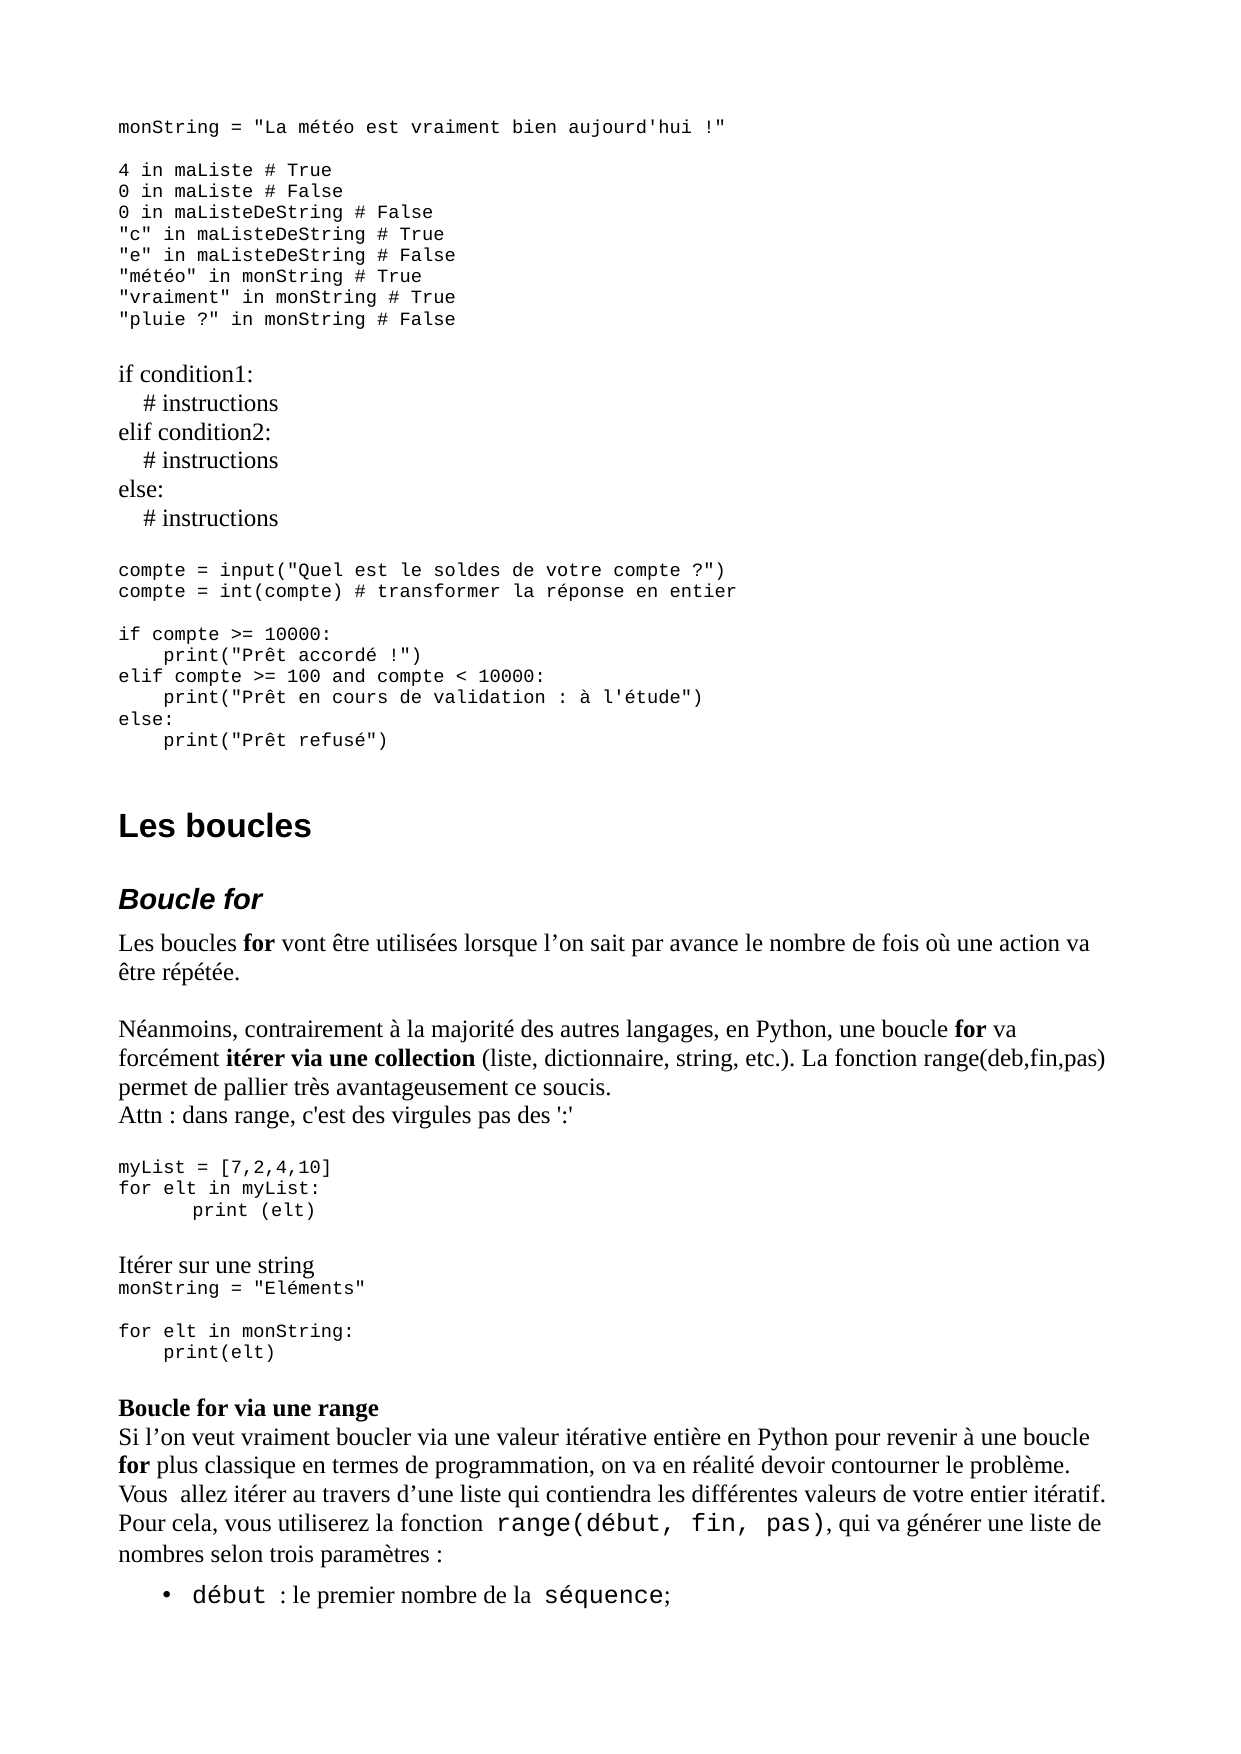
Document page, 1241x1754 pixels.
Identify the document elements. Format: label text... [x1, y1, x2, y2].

subtitle Les boucles [118, 806, 1122, 844]
text monString = "La météo est vraiment bien aujourd'hui !" [118, 118, 1122, 139]
text "e" in maListeDeString # False [118, 246, 1122, 267]
text Si l’on veut vraiment boucler via une valeur itérative entière en Python pour revenir à une boucle for plus classique en termes de programmation, on va en réalité devoir contourner le problème. Vous allez itérer au travers d’une liste qui contiendra les différentes valeurs de votre entier itératif. Pour cela, vous utiliserez la fonction range(début, fin, pas), qui va générer une liste de nombres selon trois paramètres : [118, 1422, 1122, 1567]
text # instructions [118, 503, 1122, 532]
text print (elt) [118, 1200, 1122, 1222]
list début : le premier nombre de la séquence; [162, 1580, 1122, 1611]
text Néanmoins, contrairement à la majorité des autres langages, en Python, une boucle for va forcément itérer via une collection (liste, dictionnaire, string, etc.). La fonction range(deb,fin,pas) permet de pallier très avantageusement ce soucis. [118, 1014, 1122, 1100]
text else: [118, 709, 1122, 731]
text "pluie ?" in monString # False [118, 309, 1122, 331]
text Les boucles for vont être utilisées lorsque l’on sait par avance le nombre de fois où une action va être répétée. [118, 928, 1122, 985]
text 0 in maListe # False [118, 182, 1122, 203]
text compte = int(compte) # transformer la réponse en entier [118, 582, 1122, 603]
text myList = [7,2,4,10] [118, 1158, 1122, 1179]
text "c" in maListeDeString # True [118, 224, 1122, 246]
subtitle Boucle for [118, 882, 1122, 915]
text for elt in monString: [118, 1322, 1122, 1343]
text if compte >= 10000: [118, 624, 1122, 646]
text for elt in myList: [118, 1179, 1122, 1200]
text # instructions [118, 446, 1122, 474]
text Boucle for via une range [118, 1393, 1122, 1422]
text compte = input("Quel est le soldes de votre compte ?") [118, 561, 1122, 582]
text elif condition2: [118, 417, 1122, 446]
text if condition1: [118, 359, 1122, 388]
text "météo" in monString # True [118, 267, 1122, 288]
text print(elt) [118, 1343, 1122, 1364]
text # instructions [118, 388, 1122, 417]
text Attn : dans range, c'est des virgules pas des ':' [118, 1100, 1122, 1129]
text print("Prêt accordé !") [118, 646, 1122, 667]
text monString = "Eléments" [118, 1279, 1122, 1300]
text print("Prêt refusé") [118, 731, 1122, 752]
text else: [118, 474, 1122, 503]
text 0 in maListeDeString # False [118, 203, 1122, 224]
text 4 in maListe # True [118, 161, 1122, 182]
text Itérer sur une string [118, 1250, 1122, 1279]
text "vraiment" in monString # True [118, 288, 1122, 309]
text print("Prêt en cours de validation : à l'étude") [118, 688, 1122, 709]
text elif compte >= 100 and compte < 10000: [118, 667, 1122, 688]
